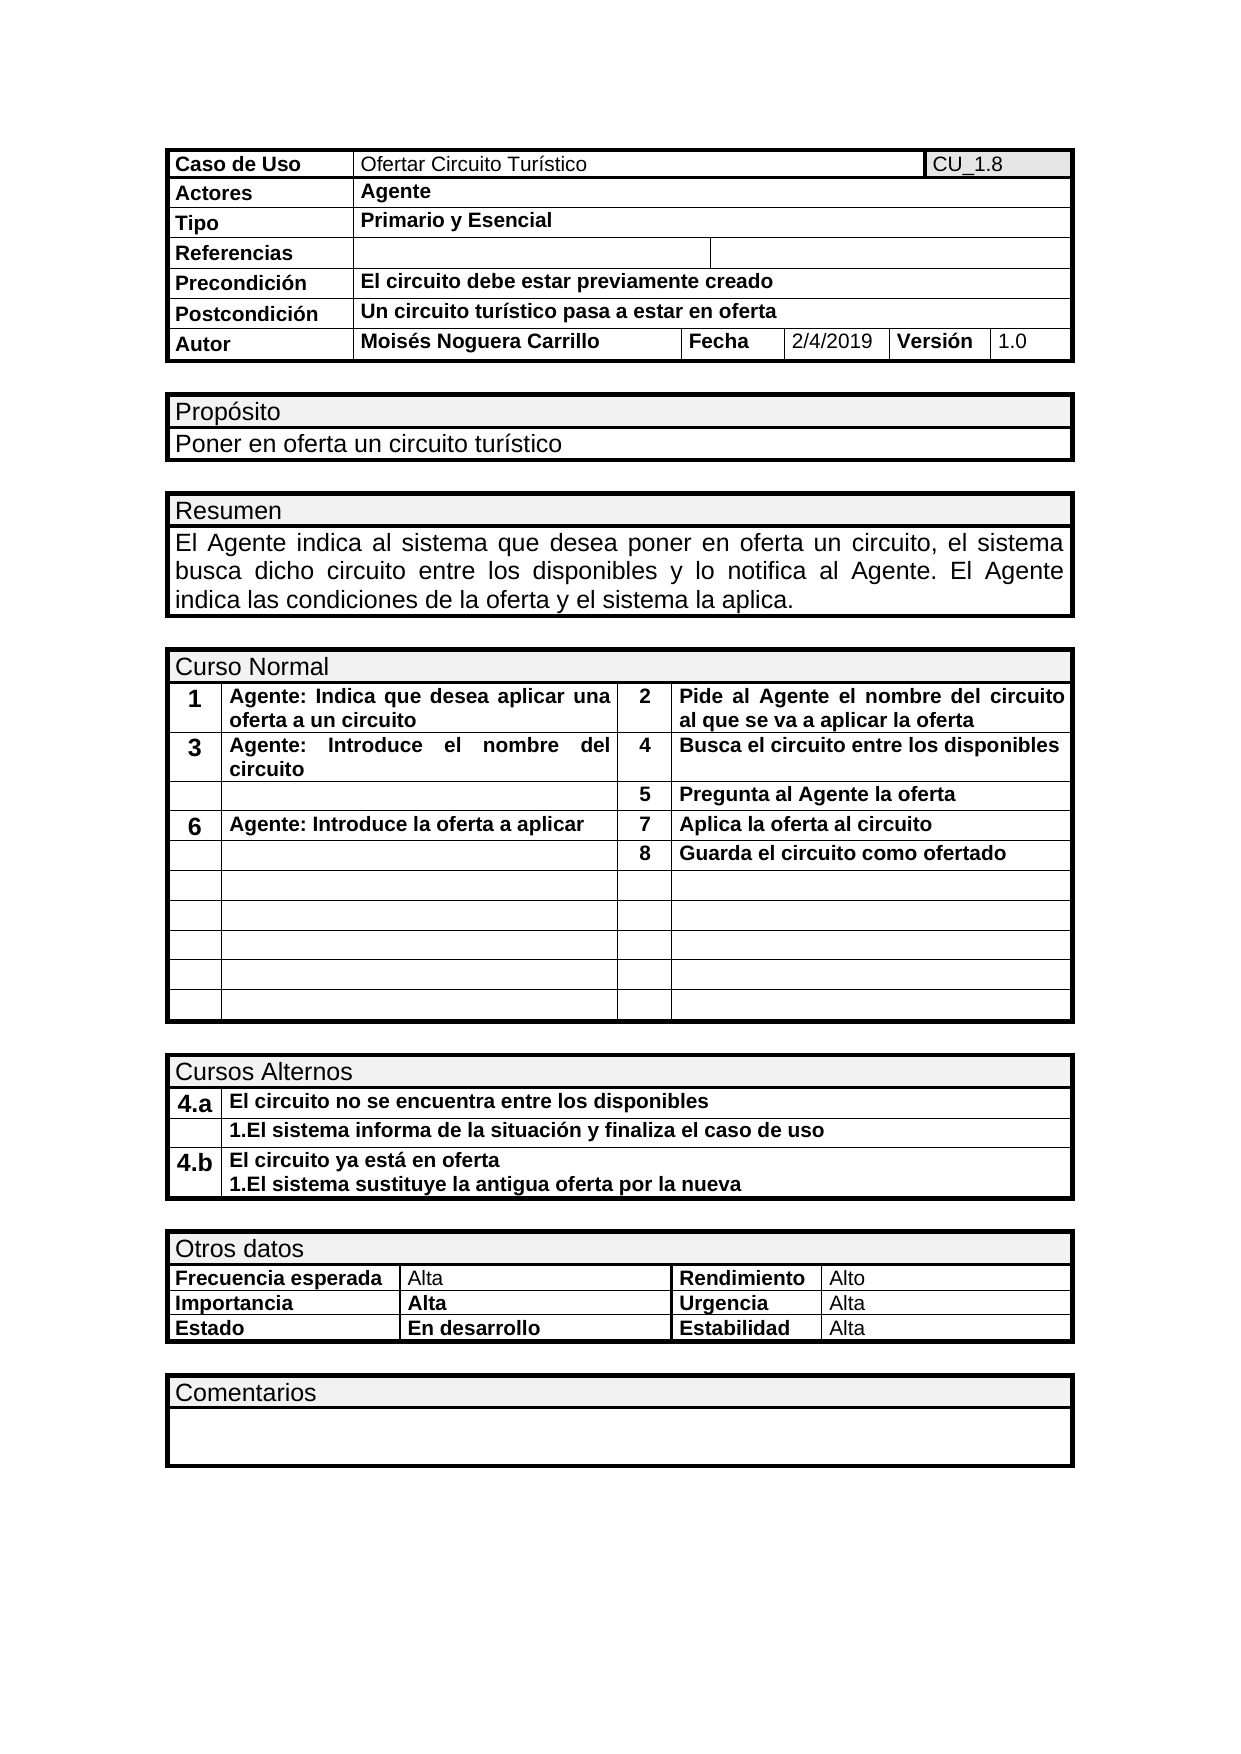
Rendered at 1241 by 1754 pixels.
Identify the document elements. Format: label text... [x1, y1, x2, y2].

table_cell 3 [170, 733, 221, 781]
table_cell [222, 960, 617, 989]
table_cell 1.0 [991, 329, 1070, 359]
table_cell [170, 782, 221, 810]
table_cell Guarda el circuito como ofertado [672, 841, 1070, 870]
table_cell En desarrollo [401, 1315, 670, 1339]
table_cell Agente [354, 179, 1070, 207]
table_cell 2/4/2019 [785, 329, 889, 359]
table_cell [711, 238, 1070, 267]
table_cell Importancia [170, 1291, 399, 1314]
table_cell Busca el circuito entre los disponibles [672, 733, 1070, 781]
table_cell Primario y Esencial [354, 208, 1070, 237]
table_cell [672, 871, 1070, 900]
table_cell El circuito no se encuentra entre los disponibles [222, 1089, 1070, 1118]
table_cell [170, 901, 221, 929]
table_cell 4.b [170, 1148, 221, 1196]
table_cell Agente: Introduce el nombre del circuito [222, 733, 617, 781]
table_cell [170, 871, 221, 900]
table_header Otros datos [170, 1234, 1070, 1263]
table_cell [618, 931, 671, 959]
table_header Cursos Alternos [170, 1057, 1070, 1086]
table_header Ofertar Circuito Turístico [354, 152, 923, 176]
table_cell Referencias [170, 238, 353, 267]
table_cell El circuito ya está en oferta 1.El sistema sustituye la antigua oferta por la nueva [222, 1148, 1070, 1196]
table_cell Tipo [170, 208, 353, 237]
table_cell Precondición [170, 269, 353, 298]
table_cell [170, 990, 221, 1019]
table_cell [222, 990, 617, 1019]
table_cell [222, 841, 617, 870]
table_cell Frecuencia esperada [170, 1266, 399, 1290]
table_cell Rendimiento [673, 1266, 821, 1290]
table_cell El Agente indica al sistema que desea poner en oferta un circuito, el sistema busca dicho circuito entre los disponibles y lo notifica al Agente. El Agente indica las condiciones de la oferta y el sistema la aplica. [170, 528, 1070, 614]
table_cell [672, 990, 1070, 1019]
table_cell Poner en oferta un circuito turístico [170, 429, 1070, 457]
table_cell Versión [890, 329, 990, 359]
table_cell El circuito debe estar previamente creado [354, 269, 1070, 298]
table_header Curso Normal [170, 652, 1070, 681]
table_cell [618, 871, 671, 900]
table_cell Agente: Indica que desea aplicar una oferta a un circuito [222, 684, 617, 732]
table_cell 1.El sistema informa de la situación y finaliza el caso de uso [222, 1119, 1070, 1147]
table_cell Un circuito turístico pasa a estar en oferta [354, 299, 1070, 328]
table_cell 5 [618, 782, 671, 810]
table_cell 1 [170, 684, 221, 732]
table_cell [170, 931, 221, 959]
table_cell [354, 238, 710, 267]
table_cell Pide al Agente el nombre del circuito al que se va a aplicar la oferta [672, 684, 1070, 732]
table_cell Estado [170, 1315, 399, 1339]
table_cell [222, 931, 617, 959]
table_header CU_1.8 [927, 152, 1070, 176]
table_cell [170, 1119, 221, 1147]
table_cell [672, 960, 1070, 989]
table_cell [618, 960, 671, 989]
table_cell [672, 901, 1070, 929]
table_cell Pregunta al Agente la oferta [672, 782, 1070, 810]
table_header Propósito [170, 397, 1070, 426]
table_cell Agente: Introduce la oferta a aplicar [222, 811, 617, 840]
table_cell 8 [618, 841, 671, 870]
table_cell Autor [170, 329, 353, 359]
table_cell [618, 990, 671, 1019]
table_cell 7 [618, 811, 671, 840]
table_cell Moisés Noguera Carrillo [354, 329, 681, 359]
table_cell [222, 782, 617, 810]
table_cell Alta [401, 1291, 670, 1314]
table_cell Postcondición [170, 299, 353, 328]
table_cell 6 [170, 811, 221, 840]
table_cell [618, 901, 671, 929]
table_cell Fecha [682, 329, 784, 359]
table_cell Alta [822, 1291, 1070, 1314]
table_cell 4.a [170, 1089, 221, 1118]
table_cell Urgencia [673, 1291, 821, 1314]
table_cell Actores [170, 179, 353, 207]
table_cell [222, 871, 617, 900]
table_cell [170, 1409, 1070, 1463]
table_cell Aplica la oferta al circuito [672, 811, 1070, 840]
table_cell Alta [401, 1266, 670, 1290]
table_cell [672, 931, 1070, 959]
table_header Comentarios [170, 1378, 1070, 1406]
table_cell Alta [822, 1315, 1070, 1339]
table_cell 2 [618, 684, 671, 732]
table_header Resumen [170, 496, 1070, 524]
table_cell Alto [822, 1266, 1070, 1290]
table_cell 4 [618, 733, 671, 781]
table_cell [170, 960, 221, 989]
table_cell [170, 841, 221, 870]
table_cell [222, 901, 617, 929]
table_header Caso de Uso [170, 152, 353, 176]
table_cell Estabilidad [673, 1315, 821, 1339]
